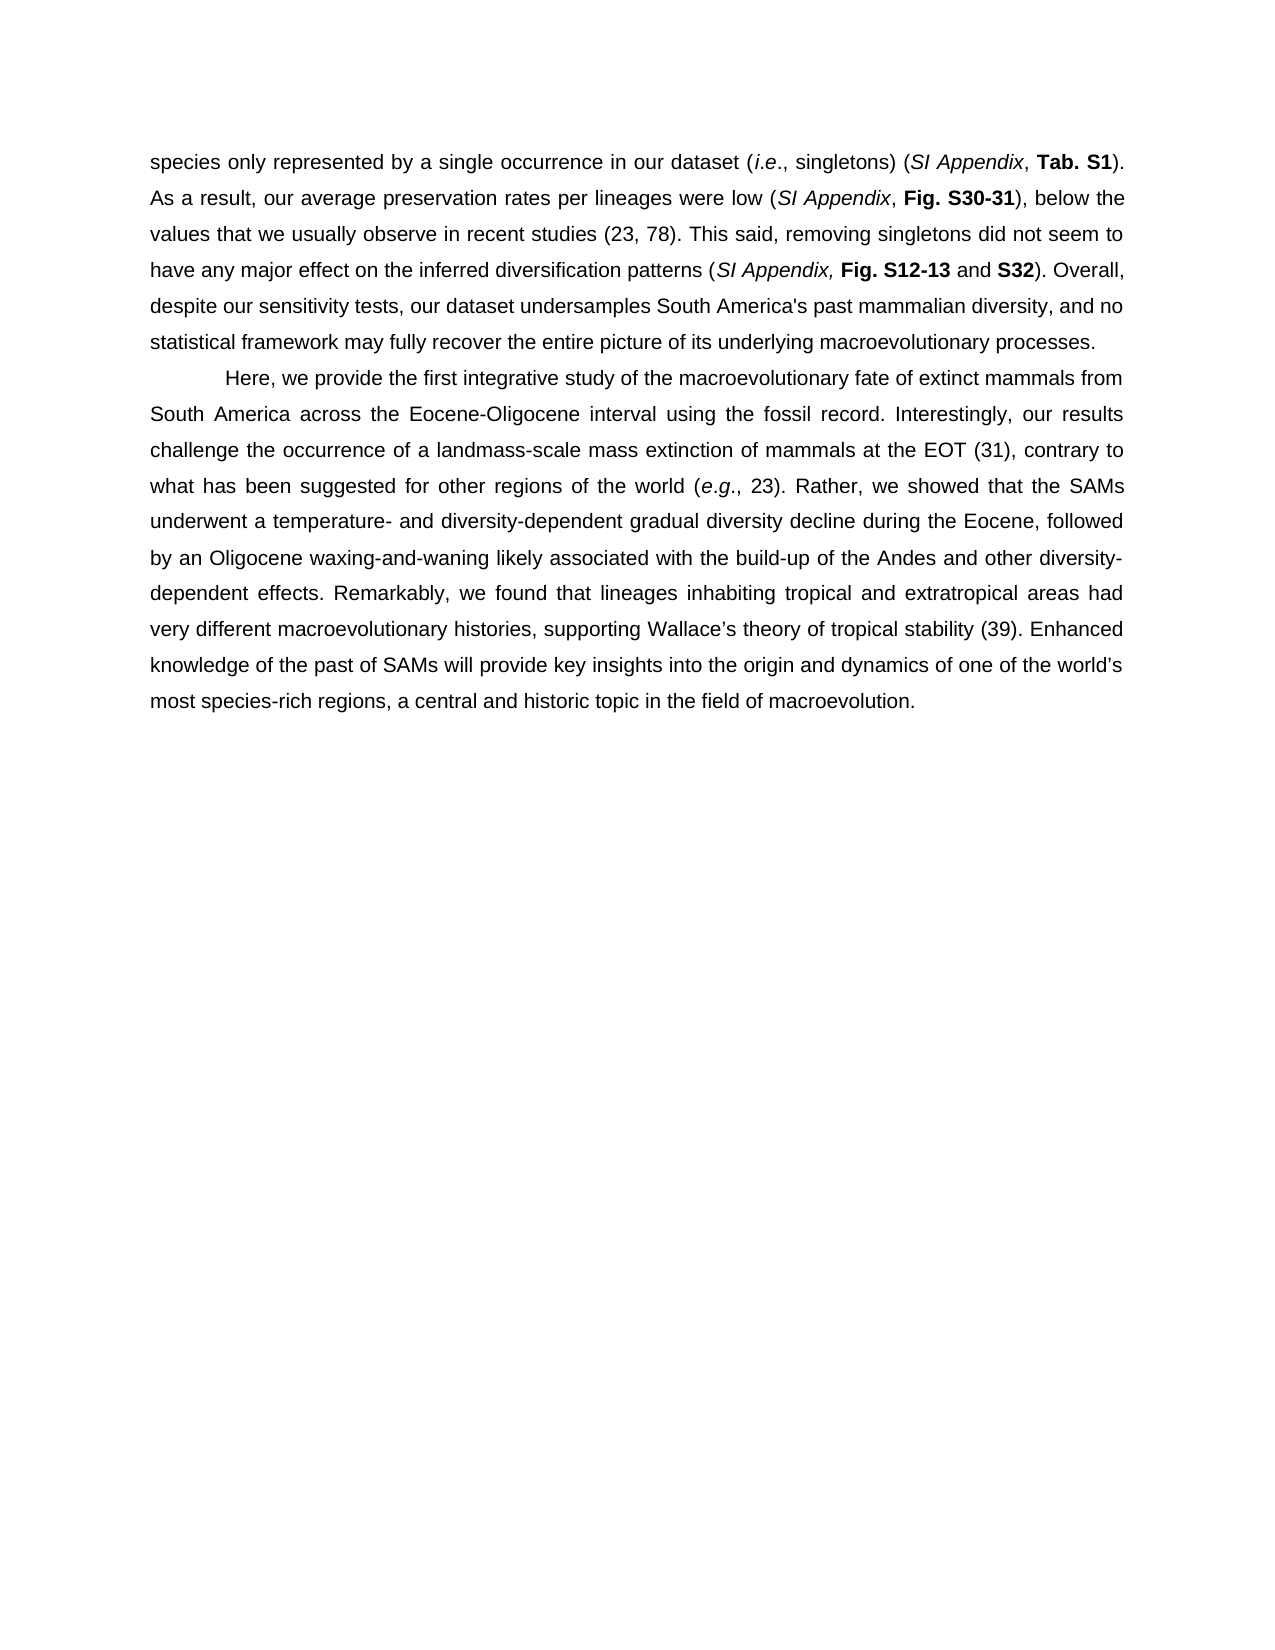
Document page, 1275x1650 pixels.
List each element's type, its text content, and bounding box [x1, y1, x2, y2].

text species only represented by a single occurrence in our dataset (i.e., singletons) (SI Appendix, Tab. S1). As a result, our average preservation rates per lineages were low (SI Appendix, Fig. S30-31), below the values that we usually observe in recent studies (23, 78). This said, removing singletons did not seem to have any major effect on the inferred diversification patterns (SI Appendix, Fig. S12-13 and S32). Overall, despite our sensitivity tests, our dataset undersamples South America's past mammalian diversity, and no statistical framework may fully recover the entire picture of its underlying macroevolutionary processes. [150, 150, 1125, 354]
text Here, we provide the first integrative study of the macroevolutionary fate of extinct mammals from South America across the Eocene-Oligocene interval using the fossil record. Interestingly, our results challenge the occurrence of a landmass-scale mass extinction of mammals at the EOT (31), contrary to what has been suggested for other regions of the world (e.g., 23). Rather, we showed that the SAMs underwent a temperature- and diversity-dependent gradual diversity decline during the Eocene, followed by an Oligocene waxing-and-waning likely associated with the build-up of the Andes and other diversity-dependent effects. Remarkably, we found that lineages inhabiting tropical and extratropical areas had very different macroevolutionary histories, supporting Wallace’s theory of tropical stability (39). Enhanced knowledge of the past of SAMs will provide key insights into the origin and dynamics of one of the world’s most species-rich regions, a central and historic topic in the field of macroevolution. [150, 366, 1125, 713]
